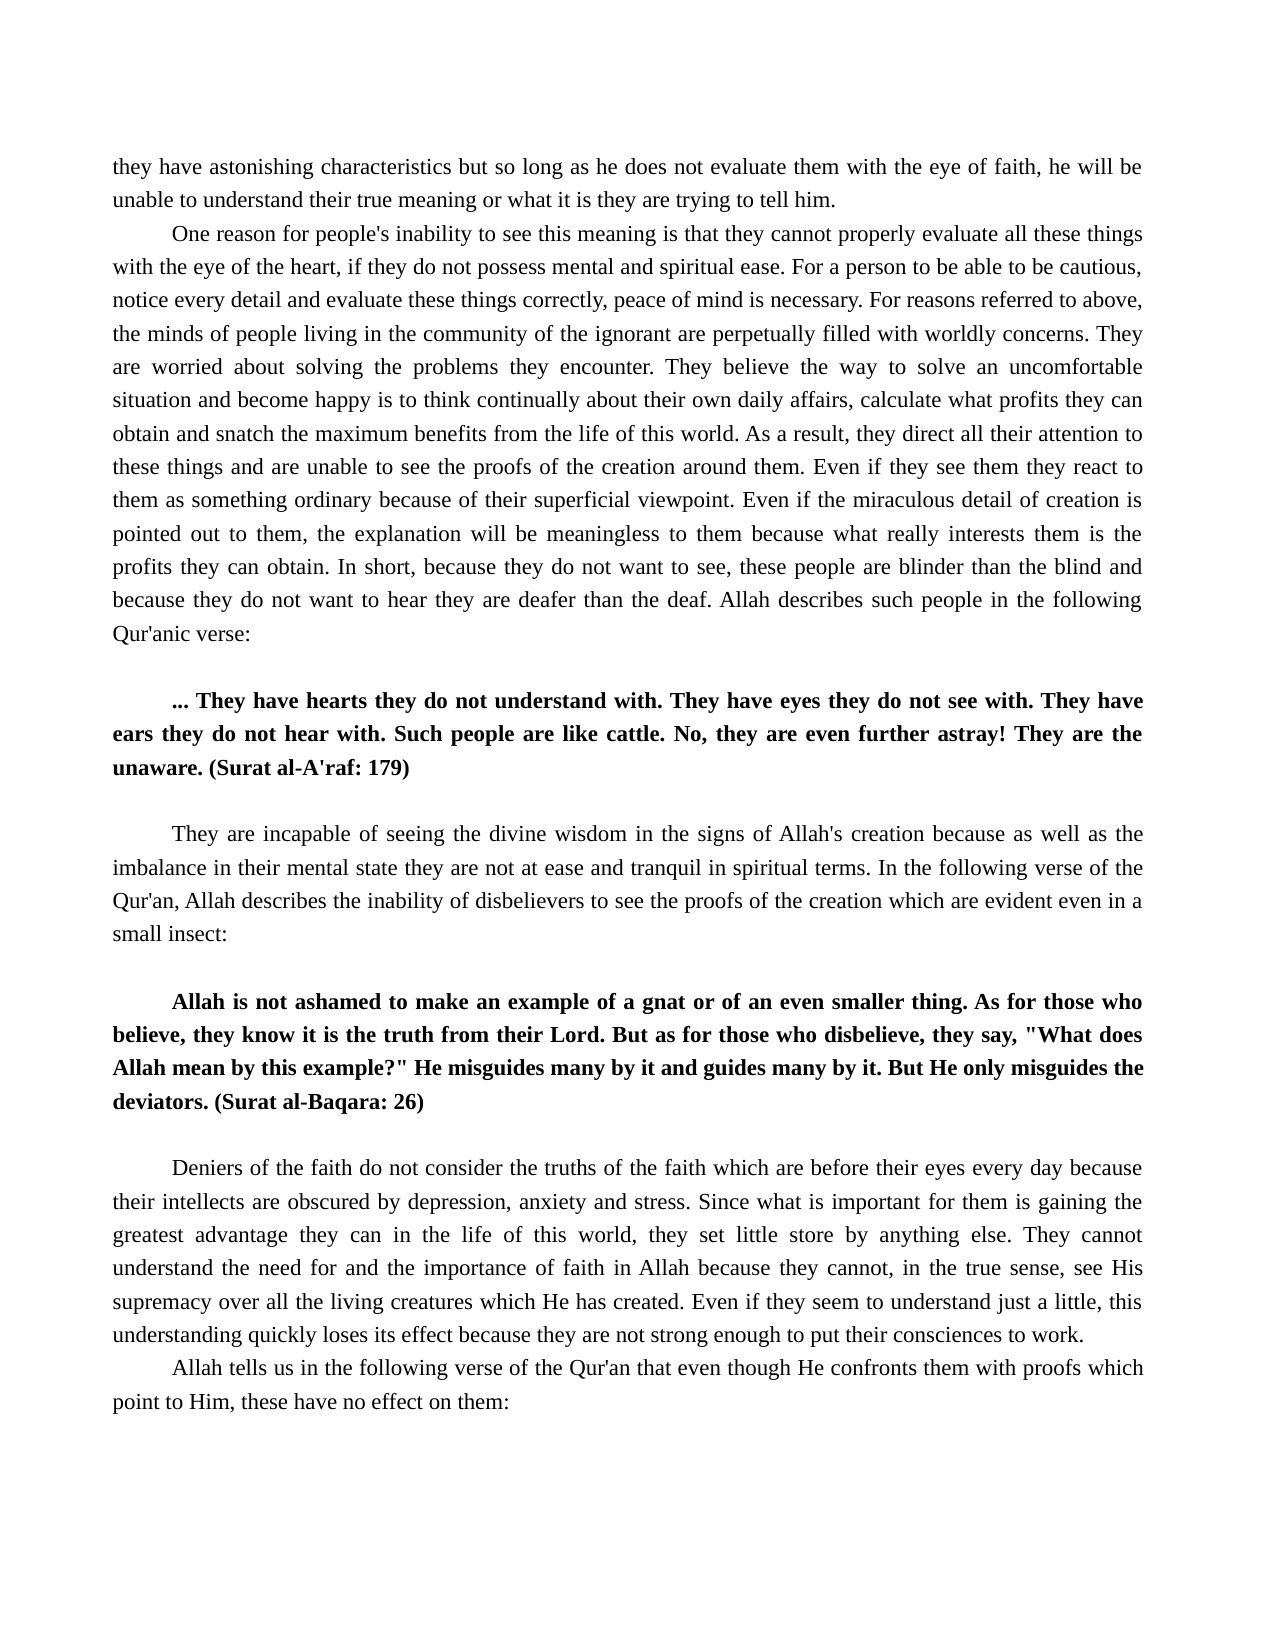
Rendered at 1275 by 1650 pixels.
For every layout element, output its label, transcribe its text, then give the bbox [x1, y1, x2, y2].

text Deniers of the faith do not consider the truths of the faith which are before their eyes every day because their intellects are obscured by depression, anxiety and stress. Since what is important for them is gaining the greatest advantage they can in the life of this world, they set little store by anything else. They cannot understand the need for and the importance of faith in Allah because they cannot, in the true sense, see His supremacy over all the living creatures which He has created. Even if they seem to understand just a little, this understanding quickly loses its effect because they are not strong enough to put their consciences to work. [112, 1149, 1145, 1349]
text They are incapable of seeing the divine wisdom in the signs of Allah's creation because as well as the imbalance in their mental state they are not at ease and tranquil in spiritual terms. In the following verse of the Qur'an, Allah describes the inability of disbelievers to see the proofs of the creation which are evident even in a small insect: [112, 815, 1145, 948]
text ... They have hearts they do not understand with. They have eyes they do not see with. They have ears they do not hear with. Such people are like cattle. No, they are even further astray! They are the unaware. (Surat al-A'raf: 179) [112, 682, 1145, 782]
text Allah tells us in the following verse of the Qur'an that even though He confronts them with proofs which point to Him, these have no effect on them: [112, 1349, 1145, 1416]
text they have astonishing characteristics but so long as he does not evaluate them with the eye of faith, he will be unable to understand their true meaning or what it is they are trying to tell him. [112, 148, 1145, 214]
text Allah is not ashamed to make an example of a gnat or of an even smaller thing. As for those who believe, they know it is the truth from their Lord. But as for those who disbelieve, they say, "What does Allah mean by this example?" He misguides many by it and guides many by it. But He only misguides the deviators. (Surat al-Baqara: 26) [112, 982, 1145, 1116]
text One reason for people's inability to see this meaning is that they cannot properly evaluate all these things with the eye of the heart, if they do not possess mental and spiritual ease. For a person to be able to be cautious, notice every detail and evaluate these things correctly, peace of mind is necessary. For reasons referred to above, the minds of people living in the community of the ignorant are perpetually filled with worldly concerns. They are worried about solving the problems they encounter. They believe the way to solve an uncomfortable situation and become happy is to think continually about their own daily affairs, calculate what profits they can obtain and snatch the maximum benefits from the life of this world. As a result, they direct all their attention to these things and are unable to see the proofs of the creation around them. Even if they see them they react to them as something ordinary because of their superficial viewpoint. Even if the miraculous detail of creation is pointed out to them, the explanation will be meaningless to them because what really interests them is the profits they can obtain. In short, because they do not want to see, these people are blinder than the blind and because they do not want to hear they are deafer than the deaf. Allah describes such people in the following Qur'anic verse: [112, 214, 1145, 648]
